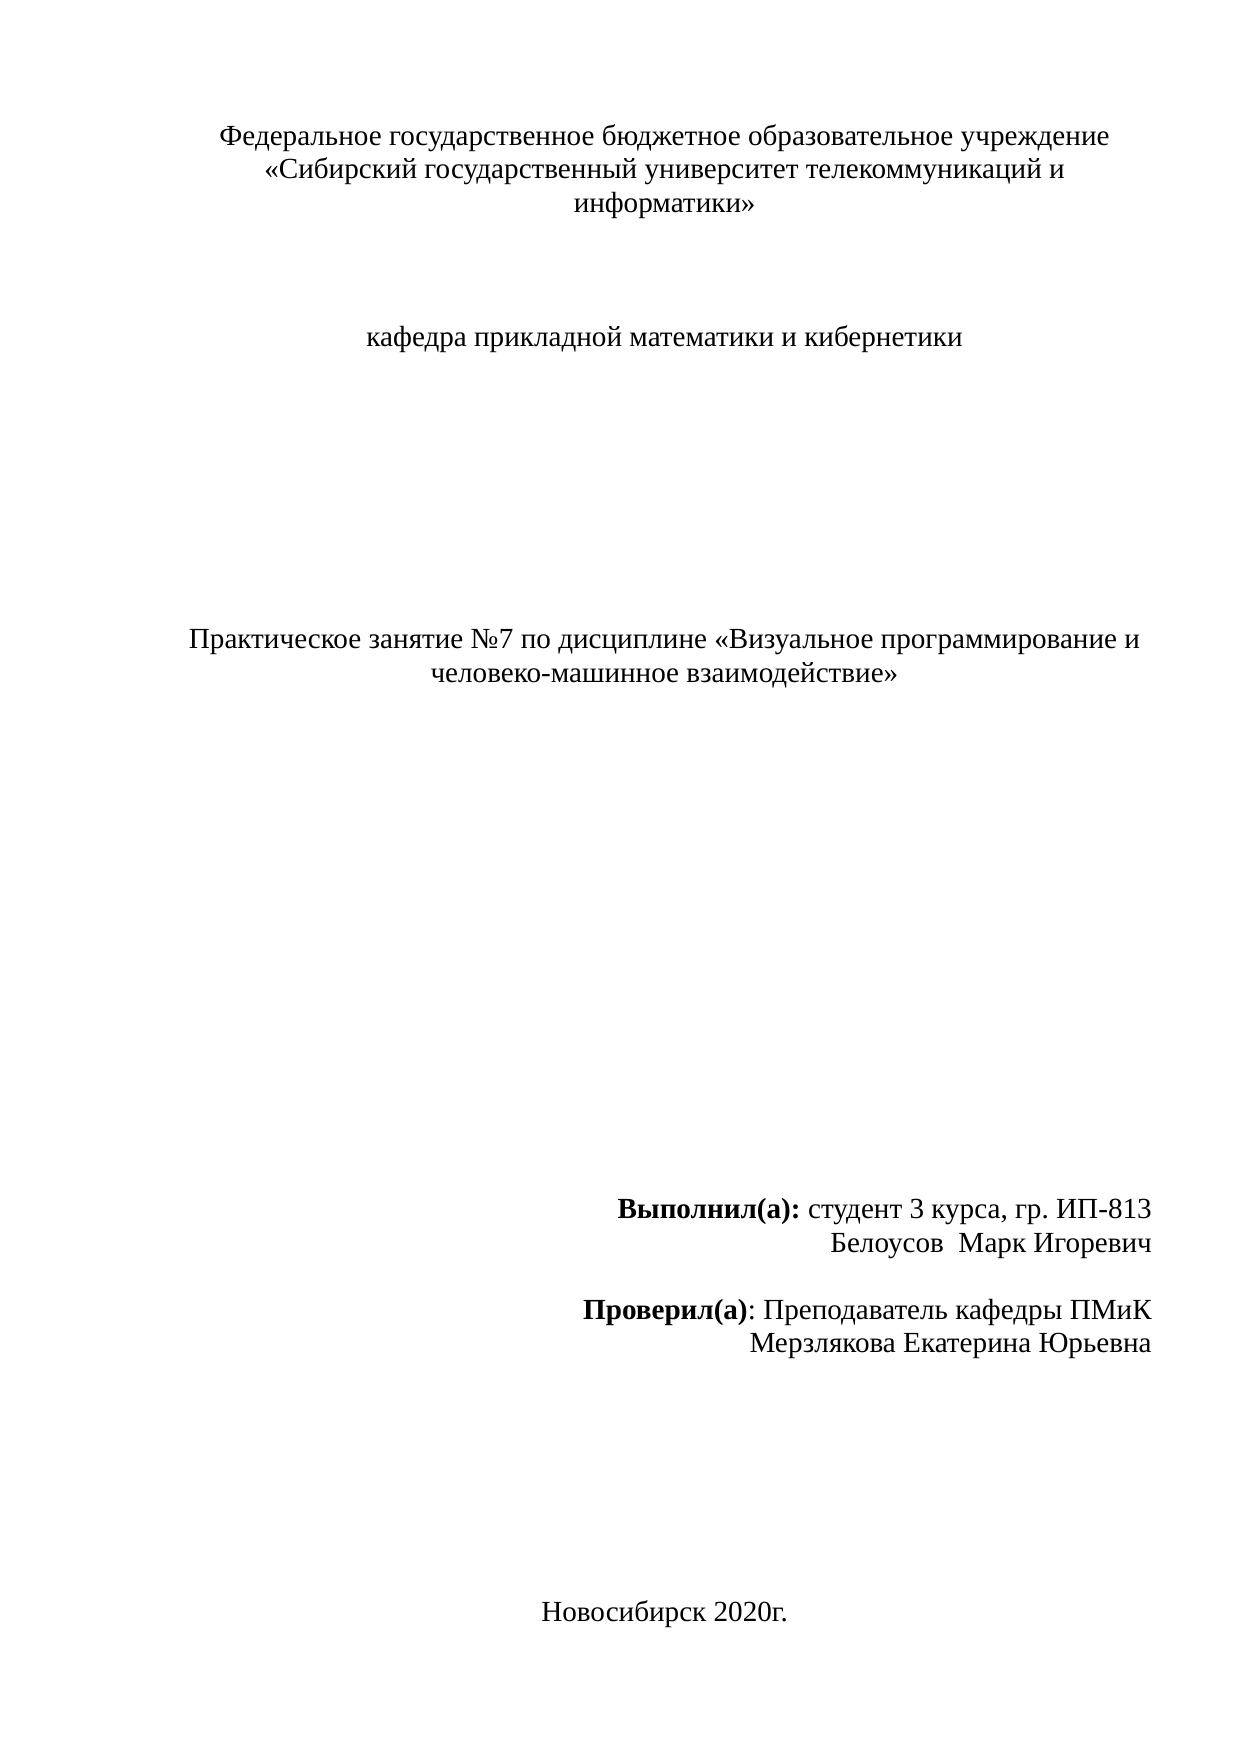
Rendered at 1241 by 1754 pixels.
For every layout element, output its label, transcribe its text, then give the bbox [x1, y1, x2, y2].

text Федеральное государственное бюджетное образовательное учреждение «Сибирский государственный университет телекоммуникаций и информатики» [177, 118, 1152, 219]
text Новосибирск 2020г. [177, 1594, 1152, 1627]
text кафедра прикладной математики и кибернетики [177, 319, 1152, 353]
text Белоусов Марк Игоревич [177, 1225, 1152, 1258]
text Выполнил(а): студент 3 курса, гр. ИП-813 [177, 1191, 1152, 1225]
text Мерзлякова Екатерина Юрьевна [177, 1326, 1152, 1359]
text Практическое занятие №7 по дисциплине «Визуальное программирование и человеко-машинное взаимодействие» [177, 621, 1152, 688]
text Проверил(а): Преподаватель кафедры ПМиК [177, 1292, 1152, 1326]
